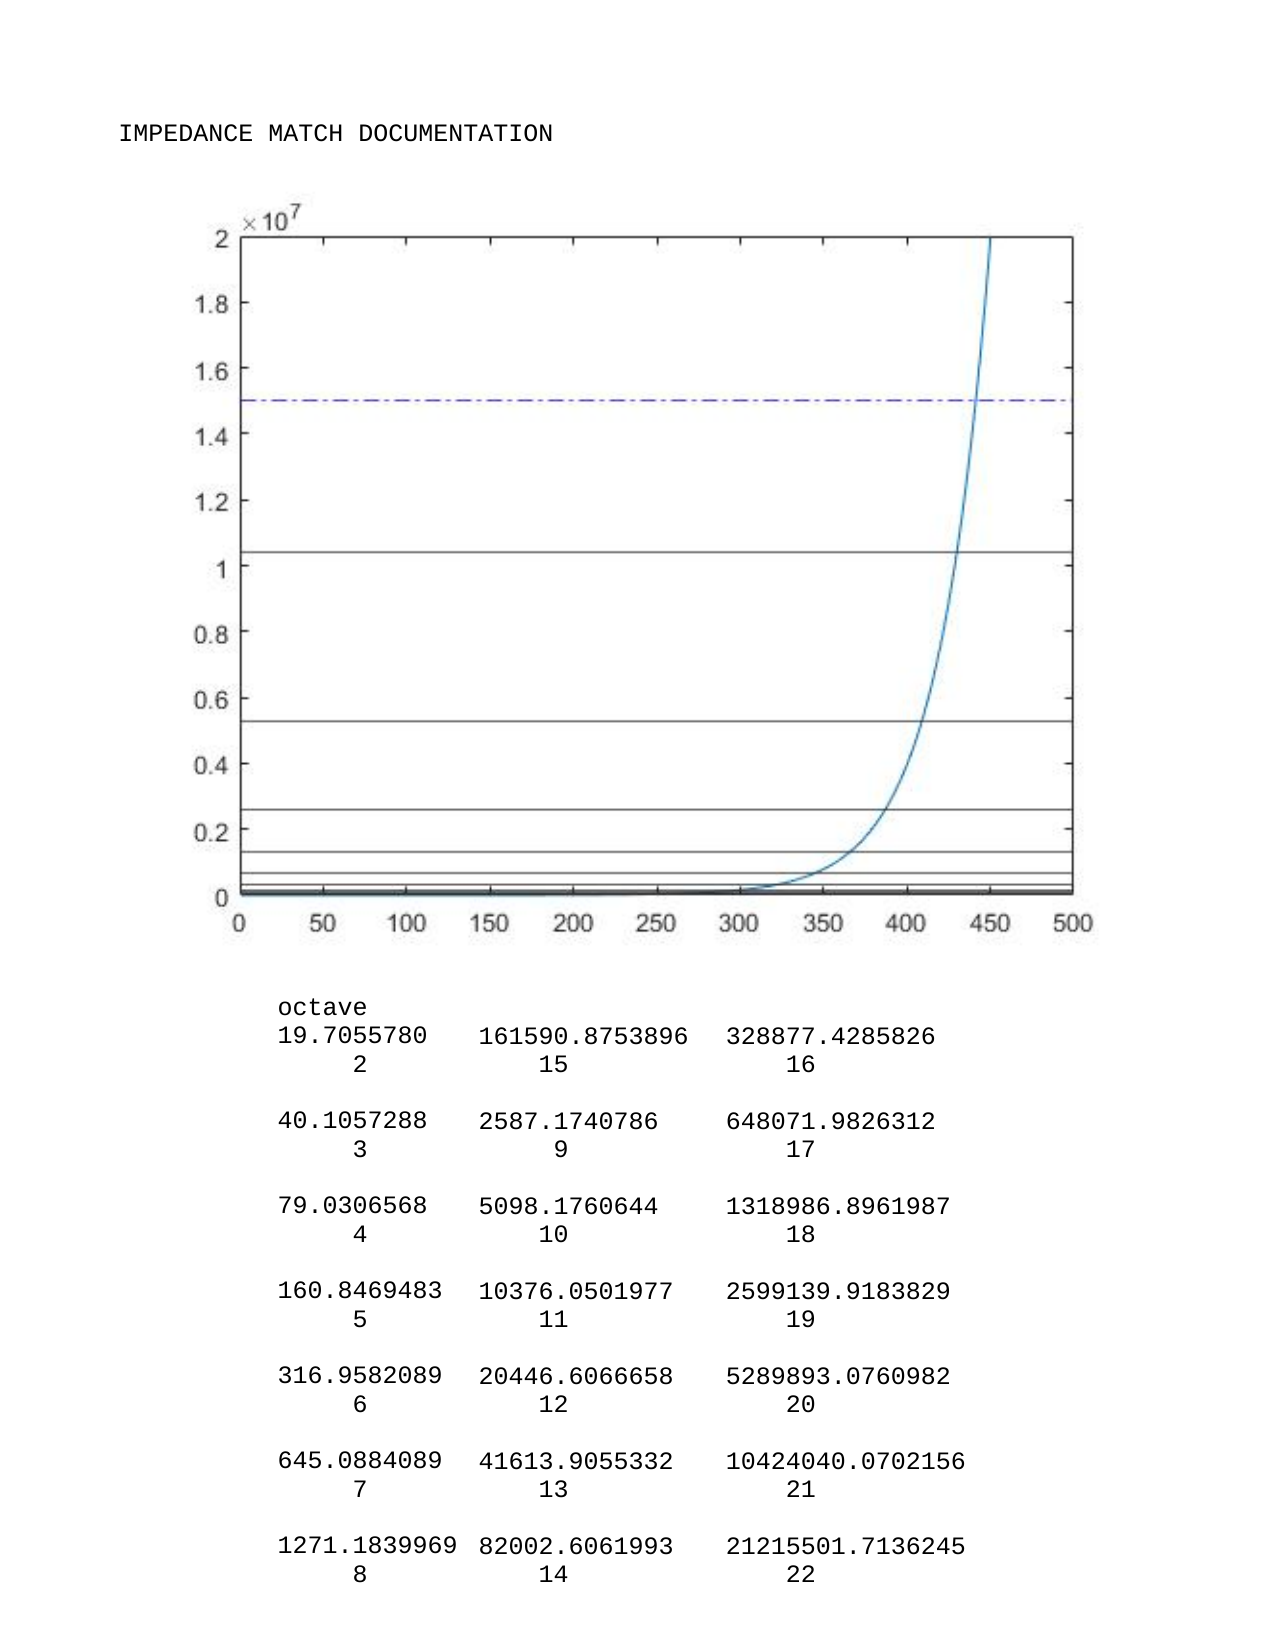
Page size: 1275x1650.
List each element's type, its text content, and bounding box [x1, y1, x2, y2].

picture [100, 177, 1175, 984]
text IMPEDANCE MATCH DOCUMENTATION [118, 118, 1157, 149]
